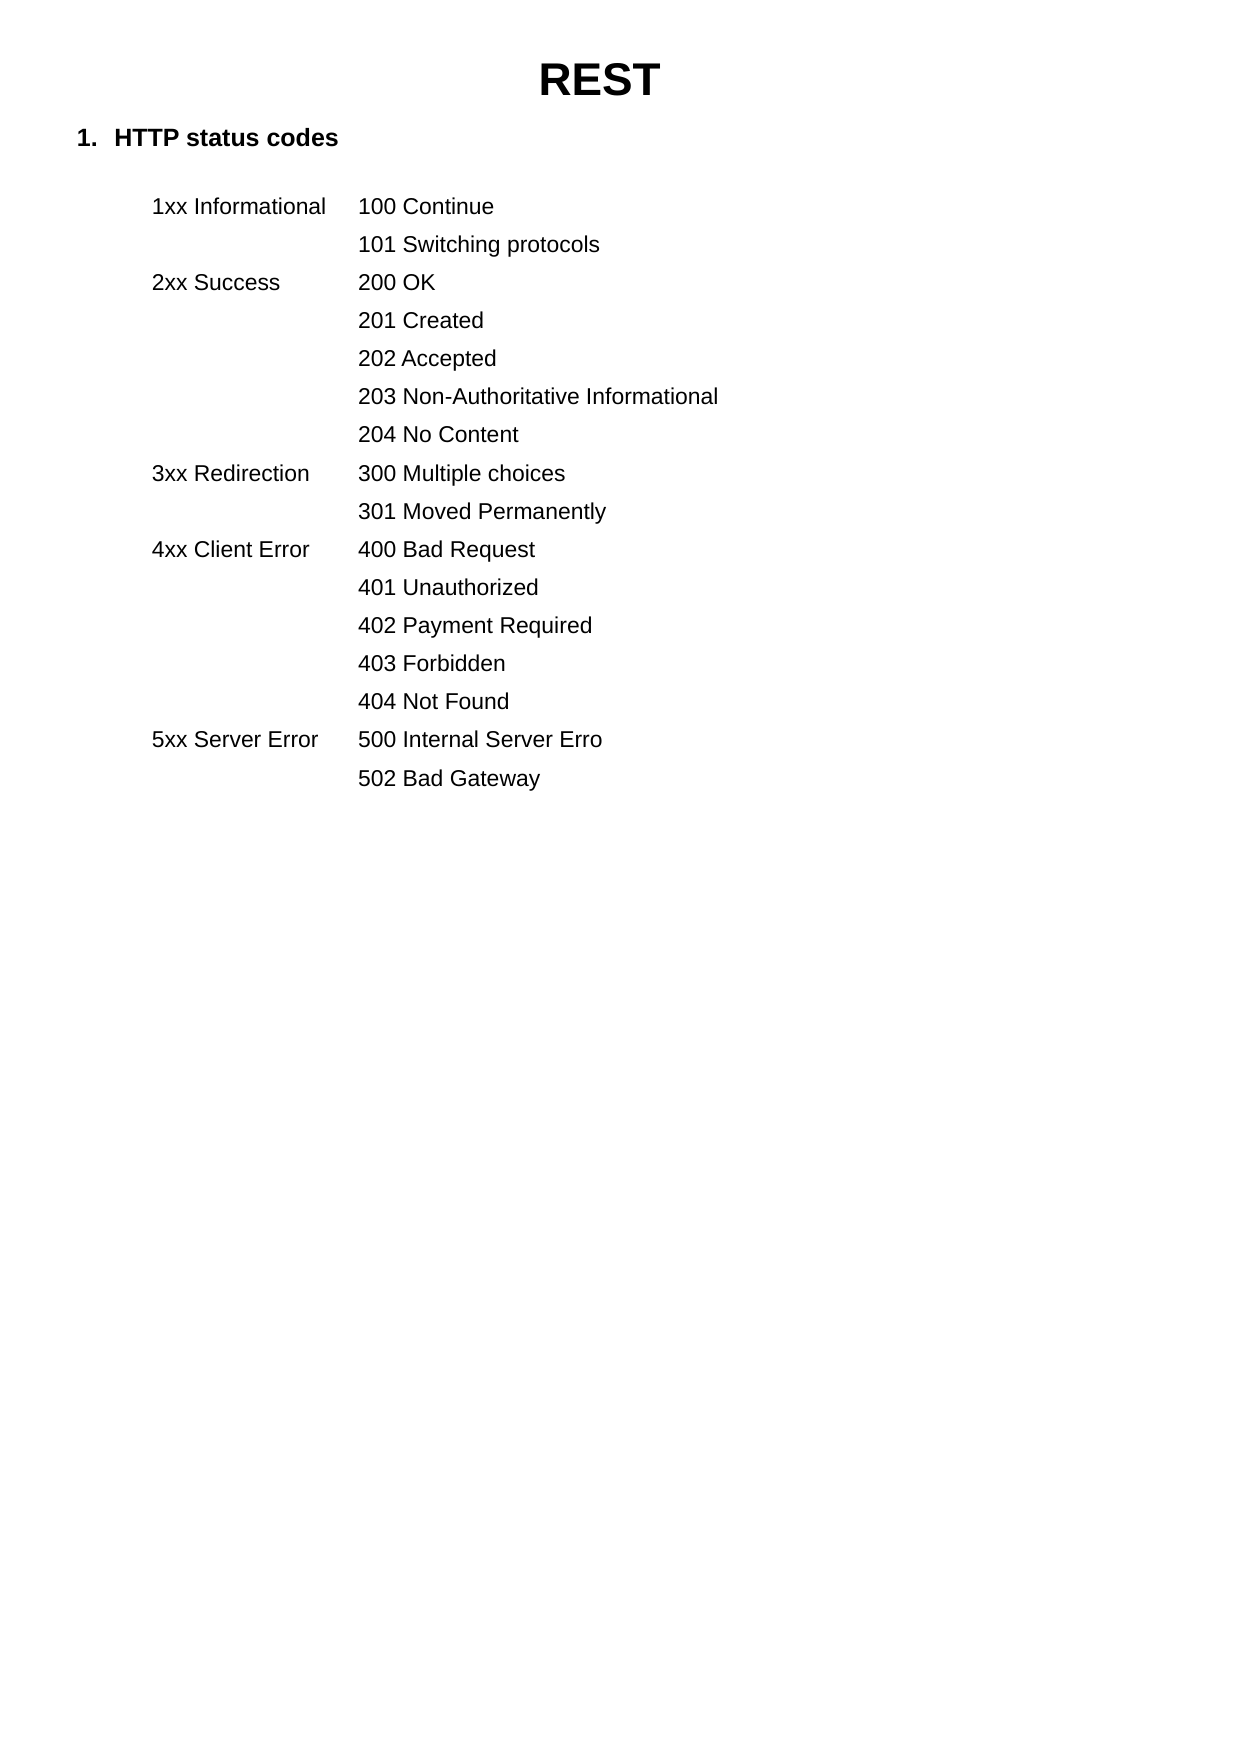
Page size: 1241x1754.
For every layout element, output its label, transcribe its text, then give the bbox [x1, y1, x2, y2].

text 301 Moved Permanently [358, 498, 1122, 524]
text 401 Unauthorized [358, 574, 1122, 600]
text 202 Accepted [358, 345, 1122, 371]
text 201 Created [358, 307, 1122, 333]
text 204 No Content [358, 421, 1122, 448]
text 402 Payment Required [358, 612, 1122, 638]
text 502 Bad Gateway [358, 764, 1122, 791]
title HTTP status codes [77, 123, 1122, 152]
text 404 Not Found [358, 688, 1122, 714]
text 5xx Server Error 500 Internal Server Erro [152, 726, 1122, 753]
text 3xx Redirection 300 Multiple choices [152, 459, 1122, 486]
text 2xx Success 200 OK [152, 269, 1122, 295]
text REST [77, 53, 1122, 105]
text 1xx Informational 100 Continue [152, 193, 1122, 219]
text 4xx Client Error 400 Bad Request [152, 536, 1122, 562]
text 203 Non-Authoritative Informational [358, 383, 1122, 409]
text 403 Forbidden [358, 650, 1122, 676]
text 101 Switching protocols [358, 231, 1122, 257]
